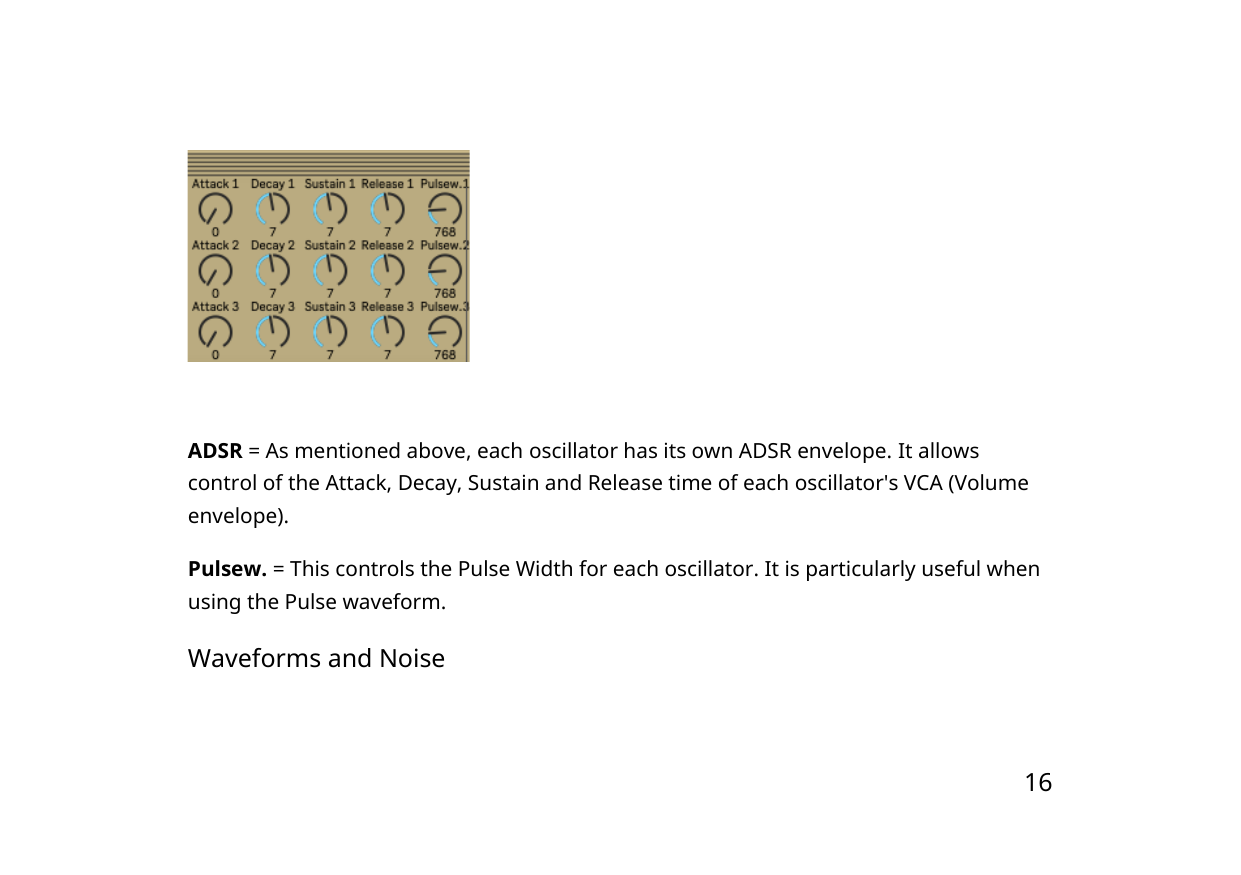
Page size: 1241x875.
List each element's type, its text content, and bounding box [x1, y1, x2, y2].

text Pulsew. = This controls the Pulse Width for each oscillator. It is particularly useful when using the Pulse waveform. [188, 554, 1052, 616]
text Waveforms and Noise [188, 641, 1052, 675]
text ADSR = As mentioned above, each oscillator has its own ADSR envelope. It allows control of the Attack, Decay, Sustain and Release time of each oscillator's VCA (Volume envelope). [188, 436, 1052, 529]
picture [187, 150, 470, 362]
